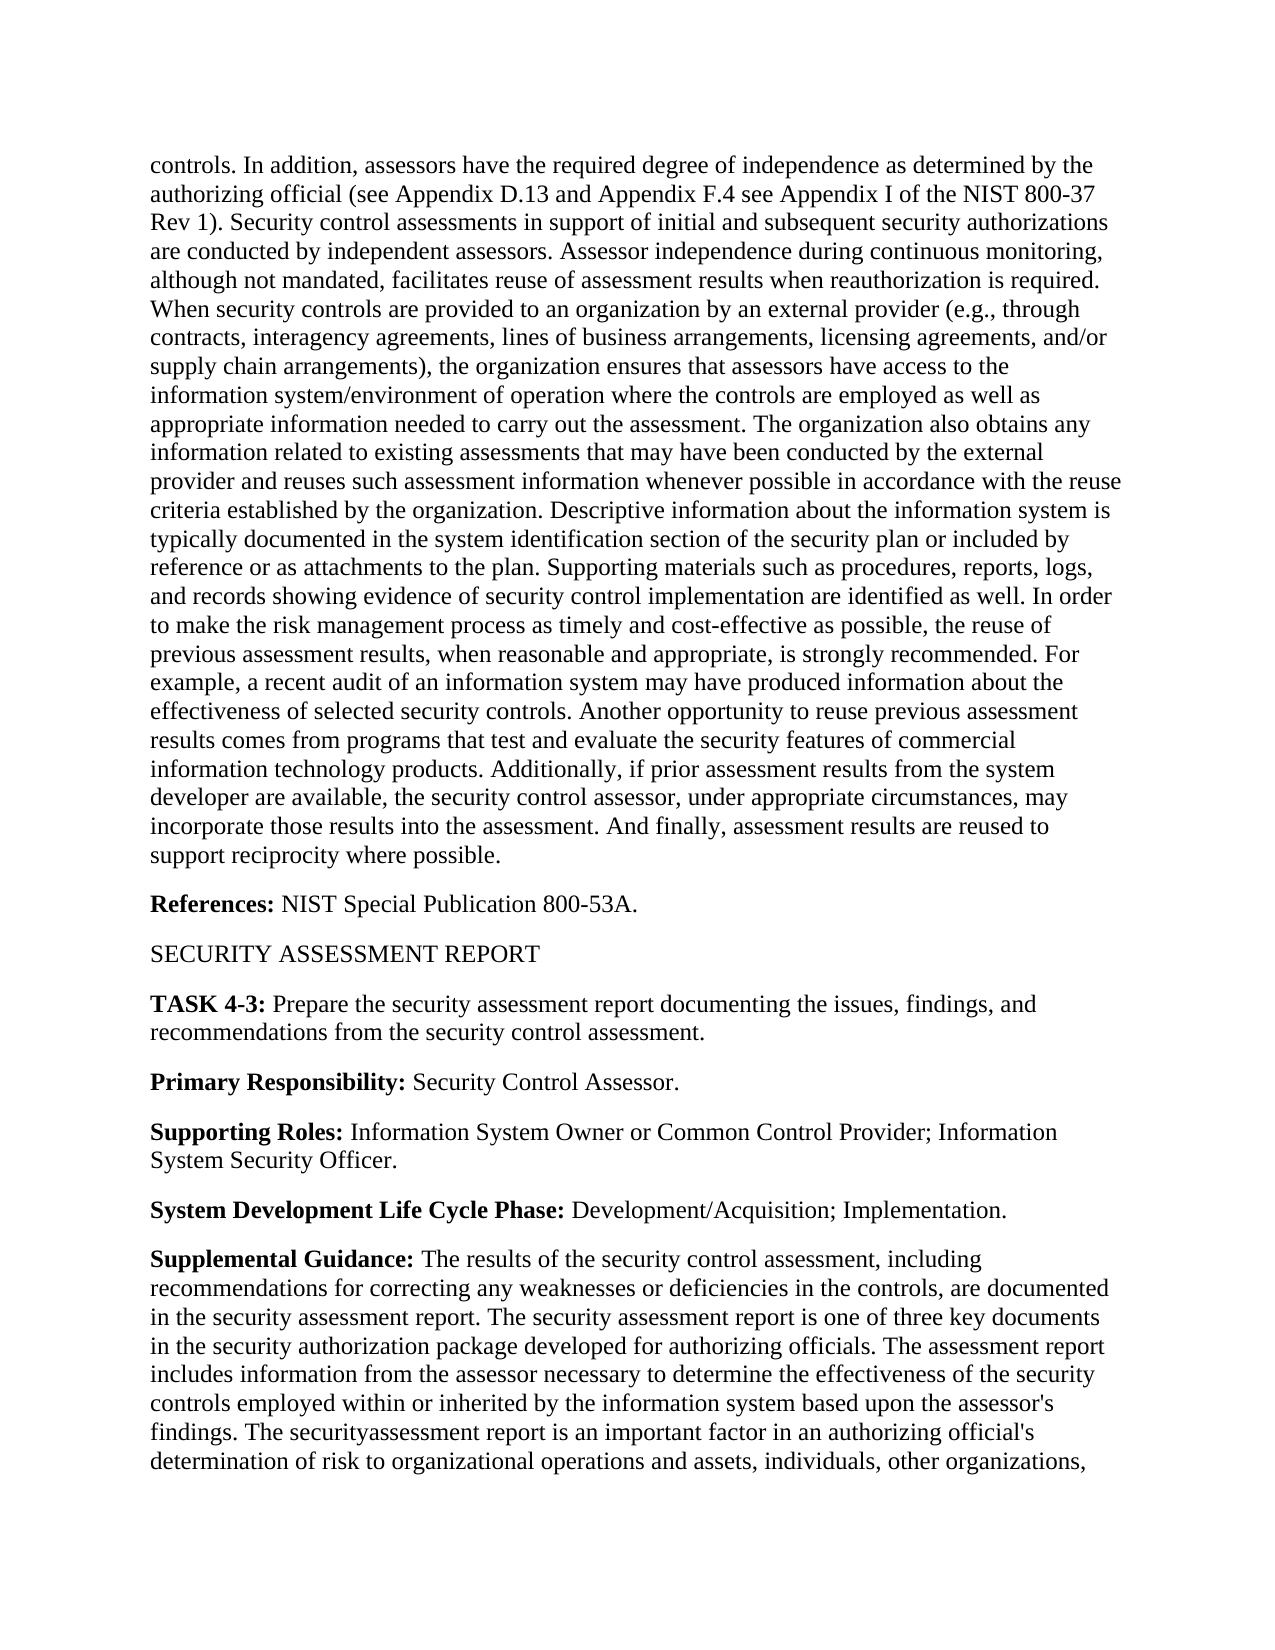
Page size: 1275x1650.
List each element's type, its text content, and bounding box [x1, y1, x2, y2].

text Supporting Roles: Information System Owner or Common Control Provider; Information System Security Officer. [150, 1117, 1125, 1174]
text Supplemental Guidance: The results of the security control assessment, including recommendations for correcting any weaknesses or deficiencies in the controls, are documented in the security assessment report. The security assessment report is one of three key documents in the security authorization package developed for authorizing officials. The assessment report includes information from the assessor necessary to determine the effectiveness of the security controls employed within or inherited by the information system based upon the assessor's findings. The securityassessment report is an important factor in an authorizing official's determination of risk to organizational operations and assets, individuals, other organizations, [150, 1244, 1125, 1474]
text controls. In addition, assessors have the required degree of independence as determined by the authorizing official (see Appendix D.13 and Appendix F.4 see Appendix I of the NIST 800-37 Rev 1). Security control assessments in support of initial and subsequent security authorizations are conducted by independent assessors. Assessor independence during continuous monitoring, although not mandated, facilitates reuse of assessment results when reauthorization is required. When security controls are provided to an organization by an external provider (e.g., through contracts, interagency agreements, lines of business arrangements, licensing agreements, and/or supply chain arrangements), the organization ensures that assessors have access to the information system/environment of operation where the controls are employed as well as appropriate information needed to carry out the assessment. The organization also obtains any information related to existing assessments that may have been conducted by the external provider and reuses such assessment information whenever possible in accordance with the reuse criteria established by the organization. Descriptive information about the information system is typically documented in the system identification section of the security plan or included by reference or as attachments to the plan. Supporting materials such as procedures, reports, logs, and records showing evidence of security control implementation are identified as well. In order to make the risk management process as timely and cost-effective as possible, the reuse of previous assessment results, when reasonable and appropriate, is strongly recommended. For example, a recent audit of an information system may have produced information about the effectiveness of selected security controls. Another opportunity to reuse previous assessment results comes from programs that test and evaluate the security features of commercial information technology products. Additionally, if prior assessment results from the system developer are available, the security control assessor, under appropriate circumstances, may incorporate those results into the assessment. And finally, assessment results are reused to support reciprocity where possible. [150, 150, 1125, 869]
text Primary Responsibility: Security Control Assessor. [150, 1067, 1125, 1096]
text References: NIST Special Publication 800-53A. [150, 889, 1125, 918]
text TASK 4-3: Prepare the security assessment report documenting the issues, findings, and recommendations from the security control assessment. [150, 989, 1125, 1046]
text SECURITY ASSESSMENT REPORT [150, 939, 1125, 968]
text System Development Life Cycle Phase: Development/Acquisition; Implementation. [150, 1195, 1125, 1224]
